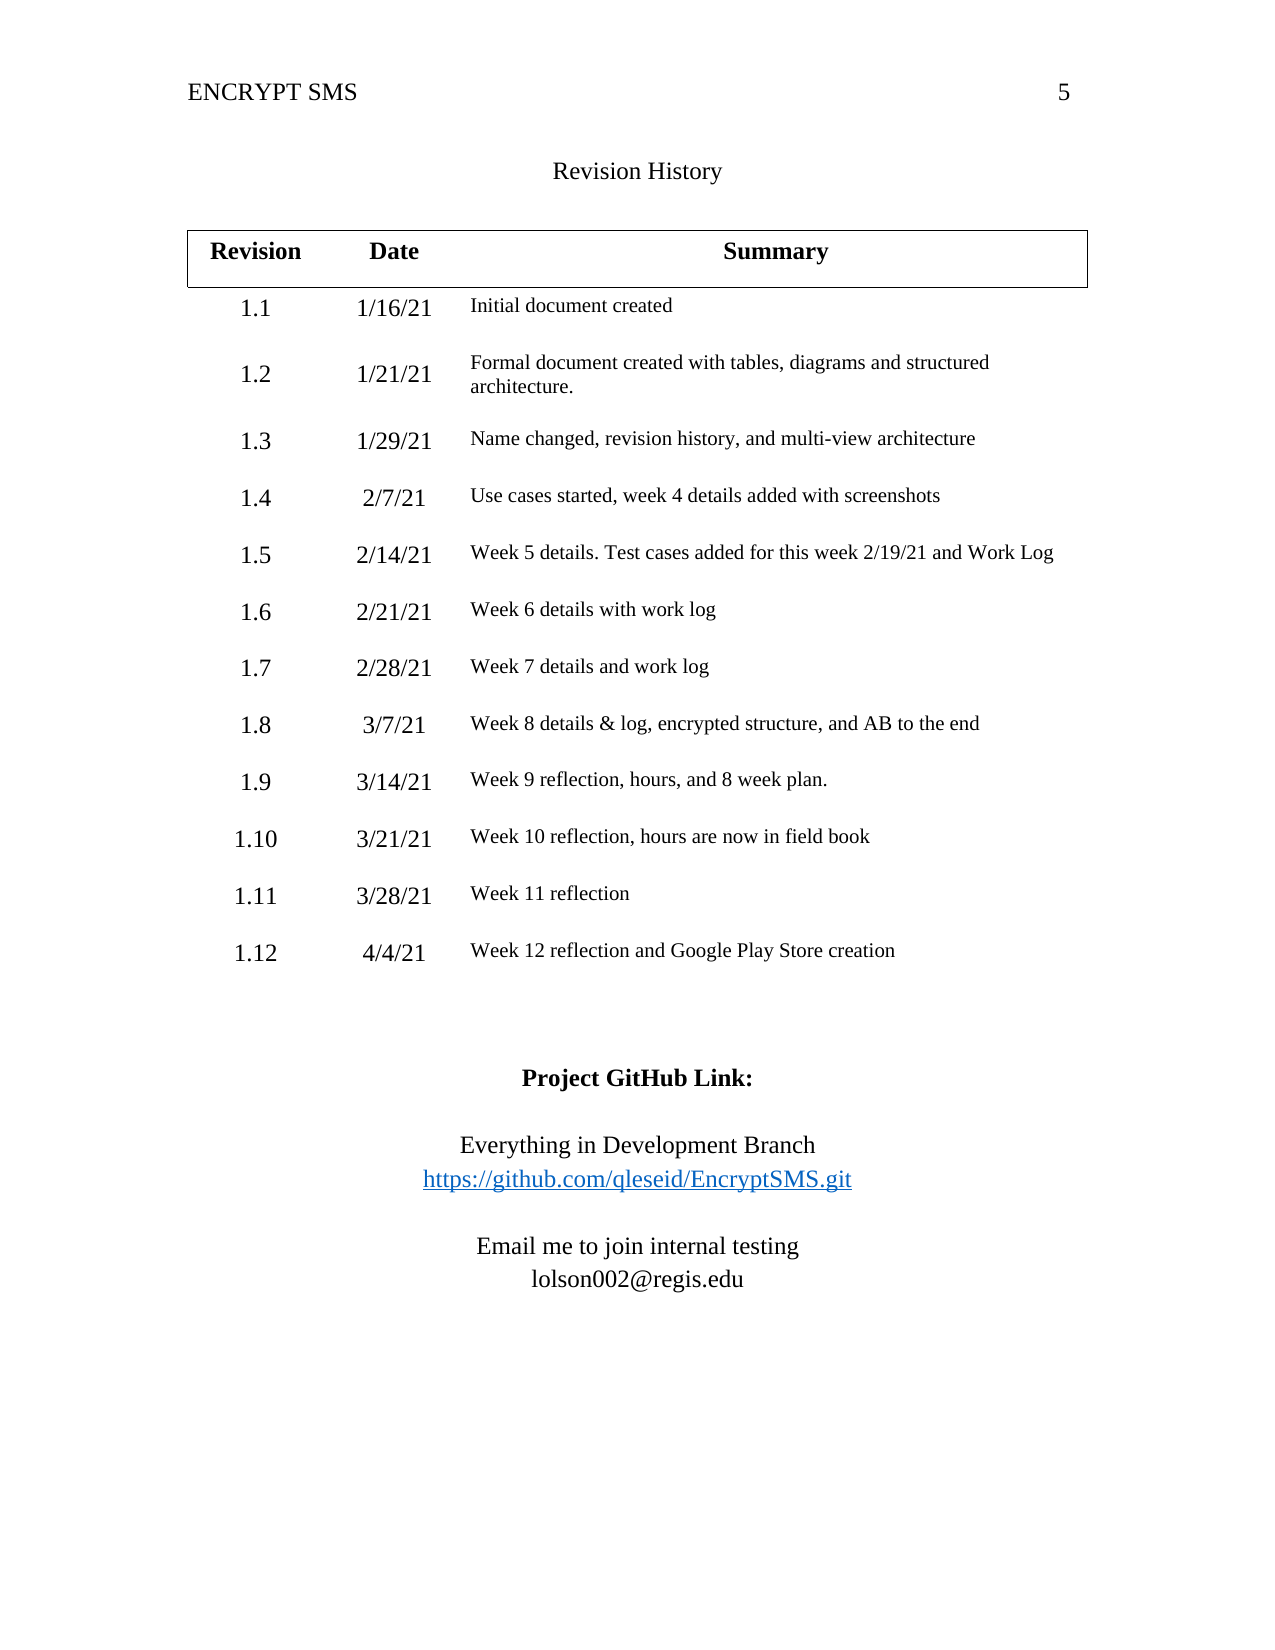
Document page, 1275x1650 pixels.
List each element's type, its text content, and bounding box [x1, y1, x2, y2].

text Email me to join internal testing [187, 1231, 1087, 1260]
table_cell 3/28/21 [324, 875, 464, 932]
table_cell 3/21/21 [324, 819, 464, 875]
table_cell Name changed, revision history, and multi-view architecture [464, 420, 1087, 477]
table_cell 1.7 [188, 648, 324, 705]
table_cell 1/21/21 [324, 344, 464, 420]
table_cell 2/14/21 [324, 534, 464, 591]
table_cell 2/28/21 [324, 648, 464, 705]
table_cell 1.9 [188, 762, 324, 818]
table_cell 1.8 [188, 705, 324, 762]
table_cell 1.2 [188, 344, 324, 420]
table_cell Week 5 details. Test cases added for this week 2/19/21 and Work Log [464, 534, 1087, 591]
table_header Revision [188, 231, 324, 287]
table_cell 1.3 [188, 420, 324, 477]
text Everything in Development Branch [187, 1130, 1087, 1159]
table_header Date [324, 231, 464, 287]
table_cell 1.10 [188, 819, 324, 875]
table_cell 1.1 [188, 288, 324, 344]
table_cell 1.4 [188, 477, 324, 534]
table_cell 1.11 [188, 875, 324, 932]
table_header Summary [464, 231, 1087, 287]
text https://github.com/qleseid/EncryptSMS.git [187, 1164, 1087, 1193]
table_cell 1.5 [188, 534, 324, 591]
table_cell Formal document created with tables, diagrams and structured architecture. [464, 344, 1087, 420]
table_cell 1.12 [188, 932, 324, 989]
subtitle Revision History [187, 156, 1087, 185]
table_cell Week 6 details with work log [464, 591, 1087, 648]
table_cell 1.6 [188, 591, 324, 648]
table_cell Week 8 details & log, encrypted structure, and AB to the end [464, 705, 1087, 762]
table_cell Week 12 reflection and Google Play Store creation [464, 932, 1087, 989]
table_cell 3/14/21 [324, 762, 464, 818]
text lolson002@regis.edu [187, 1264, 1087, 1293]
table_cell Initial document created [464, 288, 1087, 344]
table_cell Use cases started, week 4 details added with screenshots [464, 477, 1087, 534]
table_cell 3/7/21 [324, 705, 464, 762]
table_cell Week 11 reflection [464, 875, 1087, 932]
table_cell 4/4/21 [324, 932, 464, 989]
table_cell 2/21/21 [324, 591, 464, 648]
table_cell Week 7 details and work log [464, 648, 1087, 705]
subtitle Project GitHub Link: [187, 1063, 1087, 1092]
table_cell Week 10 reflection, hours are now in field book [464, 819, 1087, 875]
table_cell 1/16/21 [324, 288, 464, 344]
table_cell 1/29/21 [324, 420, 464, 477]
table_cell Week 9 reflection, hours, and 8 week plan. [464, 762, 1087, 818]
table_cell 2/7/21 [324, 477, 464, 534]
